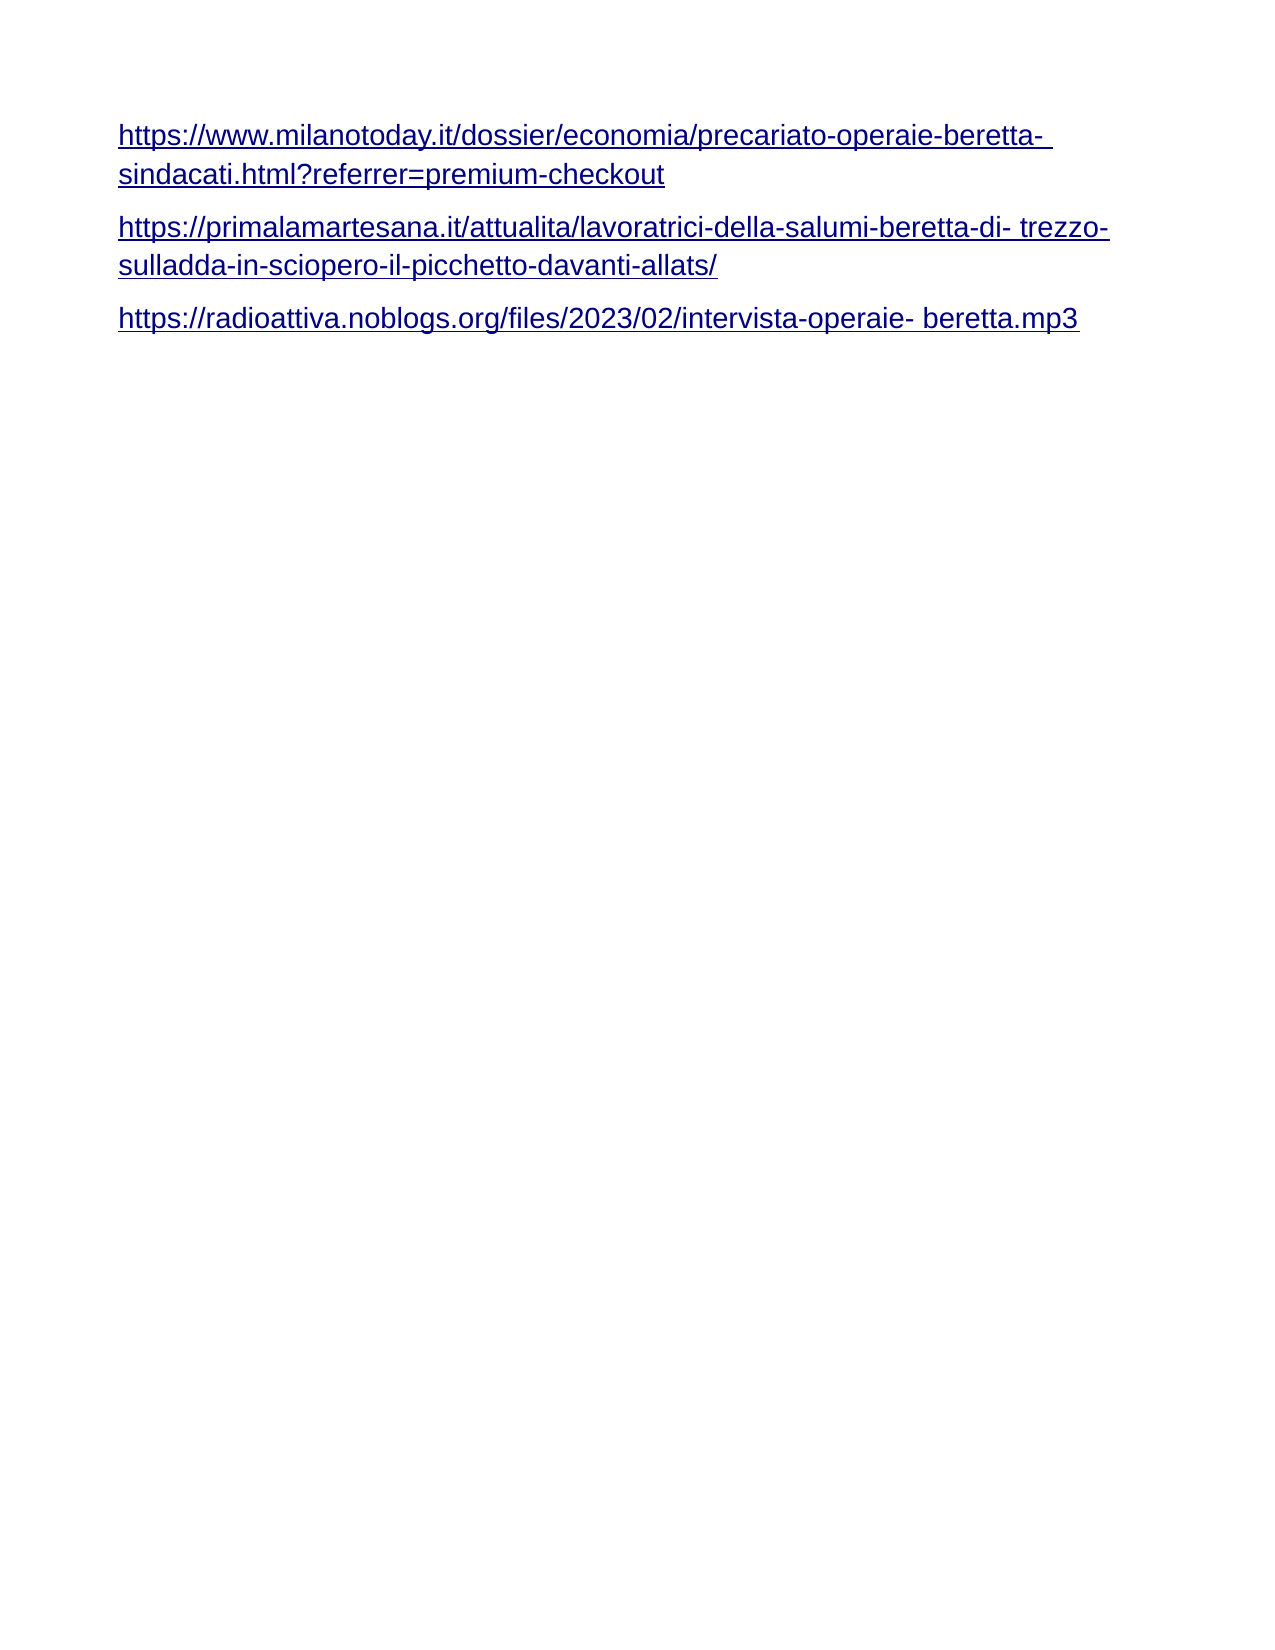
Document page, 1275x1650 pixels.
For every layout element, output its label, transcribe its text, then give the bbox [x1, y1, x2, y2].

text https://primalamartesana.it/attualita/lavoratrici-della-salumi-beretta-di- trezzo-sulladda-in-sciopero-il-picchetto-davanti-allats/ [118, 210, 1157, 282]
text https://radioattiva.noblogs.org/files/2023/02/intervista-operaie- beretta.mp3 [118, 301, 1157, 335]
text https://www.milanotoday.it/dossier/economia/precariato-operaie-beretta- sindacati.html?referrer=premium-checkout [118, 118, 1157, 190]
